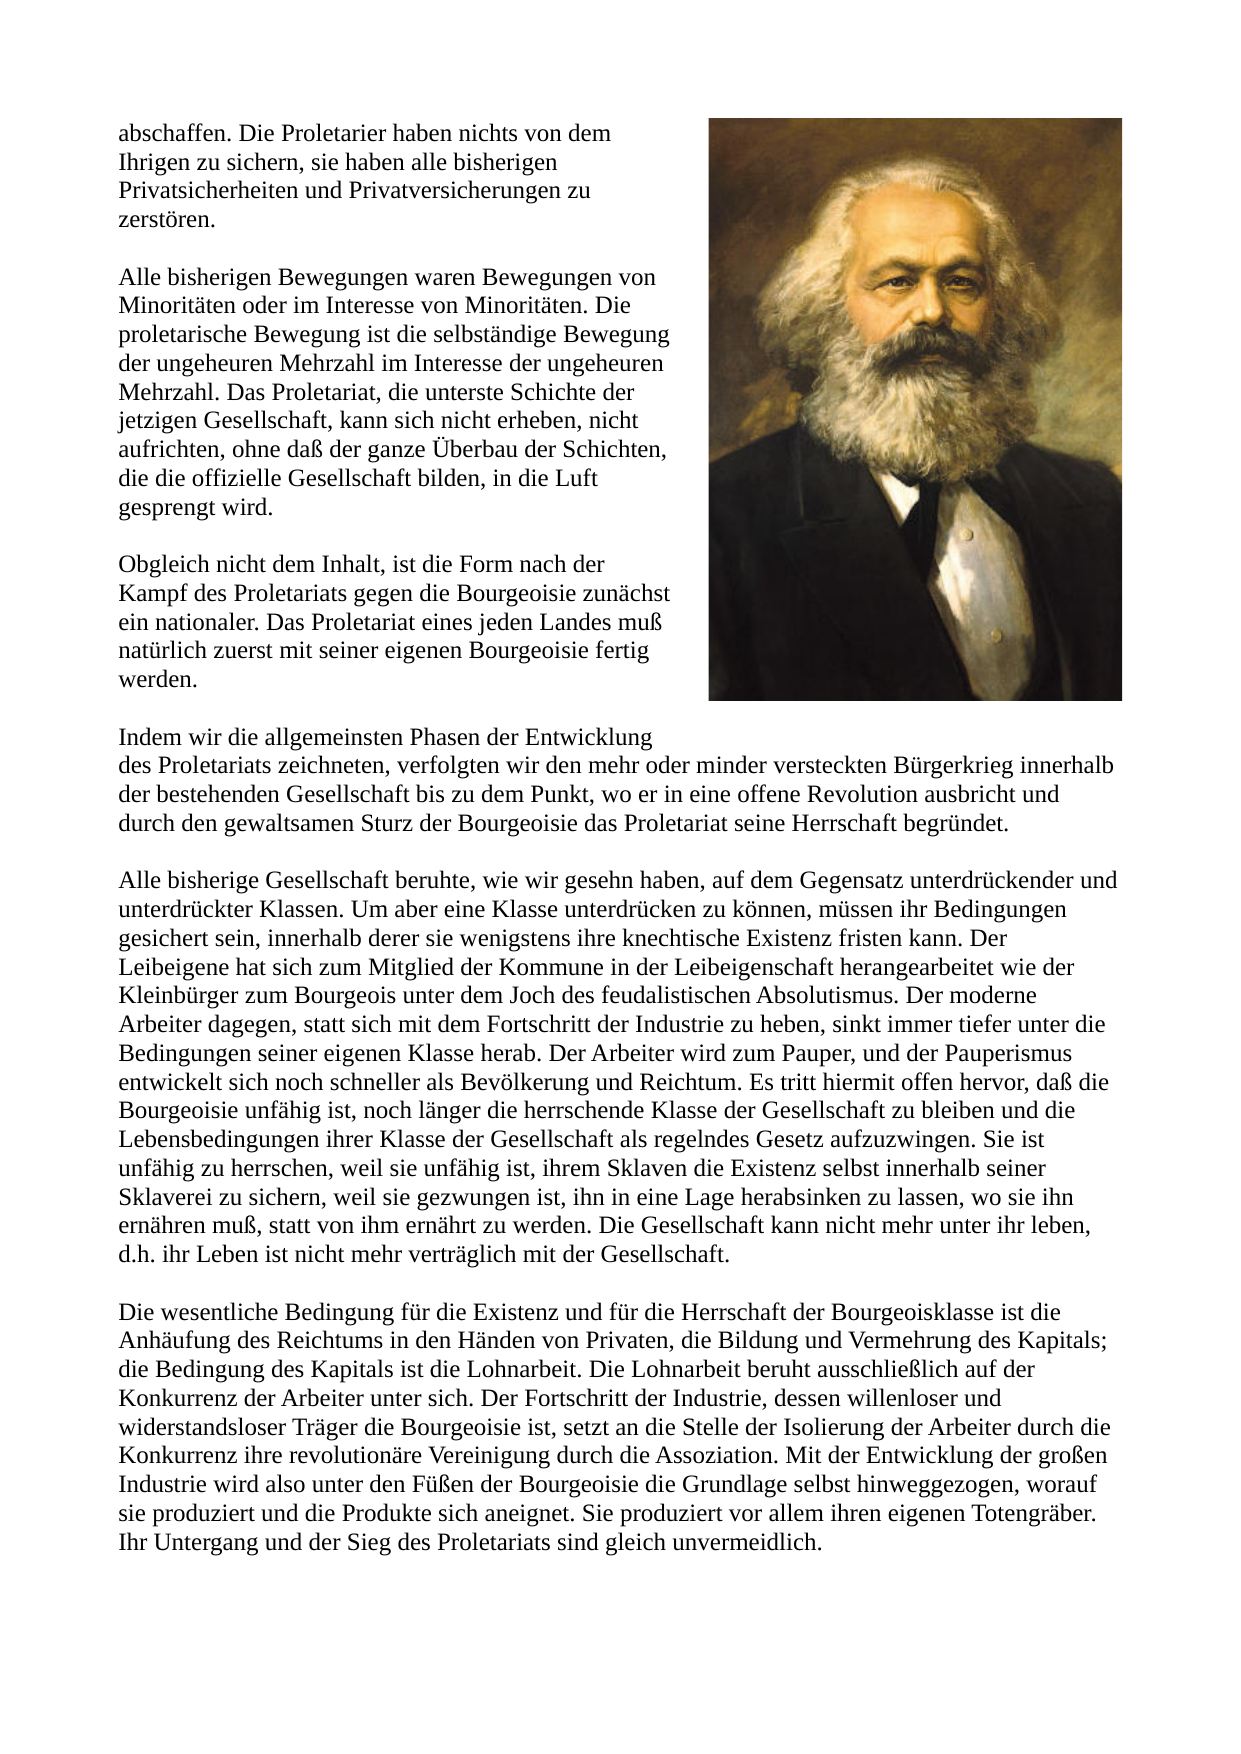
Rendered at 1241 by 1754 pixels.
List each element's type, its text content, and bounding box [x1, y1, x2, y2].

text abschaffen. Die Proletarier haben nichts von dem Ihrigen zu sichern, sie haben alle bisherigen Privatsicherheiten und Privatversicherungen zu zerstören. [118, 118, 708, 233]
picture [708, 118, 1123, 701]
text Alle bisherigen Bewegungen waren Bewegungen von Minoritäten oder im Interesse von Minoritäten. Die proletarische Bewegung ist die selbständige Bewegung der ungeheuren Mehrzahl im Interesse der ungeheuren Mehrzahl. Das Proletariat, die unterste Schichte der jetzigen Gesellschaft, kann sich nicht erheben, nicht aufrichten, ohne daß der ganze Überbau der Schichten, die die offizielle Gesellschaft bilden, in die Luft gesprengt wird. [118, 262, 708, 521]
text Indem wir die allgemeinsten Phasen der Entwicklung des Proletariats zeichneten, verfolgten wir den mehr oder minder versteckten Bürgerkrieg innerhalb der bestehenden Gesellschaft bis zu dem Punkt, wo er in eine offene Revolution ausbricht und durch den gewaltsamen Sturz der Bourgeoisie das Proletariat seine Herrschaft begründet. [118, 722, 1122, 837]
text Obgleich nicht dem Inhalt, ist die Form nach der Kampf des Proletariats gegen die Bourgeoisie zunächst ein nationaler. Das Proletariat eines jeden Landes muß natürlich zuerst mit seiner eigenen Bourgeoisie fertig werden. [118, 549, 708, 693]
text Alle bisherige Gesellschaft beruhte, wie wir gesehn haben, auf dem Gegensatz unterdrückender und unterdrückter Klassen. Um aber eine Klasse unterdrücken zu können, müssen ihr Bedingungen gesichert sein, innerhalb derer sie wenigstens ihre knechtische Existenz fristen kann. Der Leibeigene hat sich zum Mitglied der Kommune in der Leibeigenschaft herangearbeitet wie der Kleinbürger zum Bourgeois unter dem Joch des feudalistischen Absolutismus. Der moderne Arbeiter dagegen, statt sich mit dem Fortschritt der Industrie zu heben, sinkt immer tiefer unter die Bedingungen seiner eigenen Klasse herab. Der Arbeiter wird zum Pauper, und der Pauperismus entwickelt sich noch schneller als Bevölkerung und Reichtum. Es tritt hiermit offen hervor, daß die Bourgeoisie unfähig ist, noch länger die herrschende Klasse der Gesellschaft zu bleiben und die Lebensbedingungen ihrer Klasse der Gesellschaft als regelndes Gesetz aufzuzwingen. Sie ist unfähig zu herrschen, weil sie unfähig ist, ihrem Sklaven die Existenz selbst innerhalb seiner Sklaverei zu sichern, weil sie gezwungen ist, ihn in eine Lage herabsinken zu lassen, wo sie ihn ernähren muß, statt von ihm ernährt zu werden. Die Gesellschaft kann nicht mehr unter ihr leben, d.h. ihr Leben ist nicht mehr verträglich mit der Gesellschaft. [118, 866, 1122, 1268]
text Die wesentliche Bedingung für die Existenz und für die Herrschaft der Bourgeoisklasse ist die Anhäufung des Reichtums in den Händen von Privaten, die Bildung und Vermehrung des Kapitals; die Bedingung des Kapitals ist die Lohnarbeit. Die Lohnarbeit beruht ausschließlich auf der Konkurrenz der Arbeiter unter sich. Der Fortschritt der Industrie, dessen willenloser und widerstandsloser Träger die Bourgeoisie ist, setzt an die Stelle der Isolierung der Arbeiter durch die Konkurrenz ihre revolutionäre Vereinigung durch die Assoziation. Mit der Entwicklung der großen Industrie wird also unter den Füßen der Bourgeoisie die Grundlage selbst hinweggezogen, worauf sie produziert und die Produkte sich aneignet. Sie produziert vor allem ihren eigenen Totengräber. Ihr Untergang und der Sieg des Proletariats sind gleich unvermeidlich. [118, 1297, 1122, 1556]
